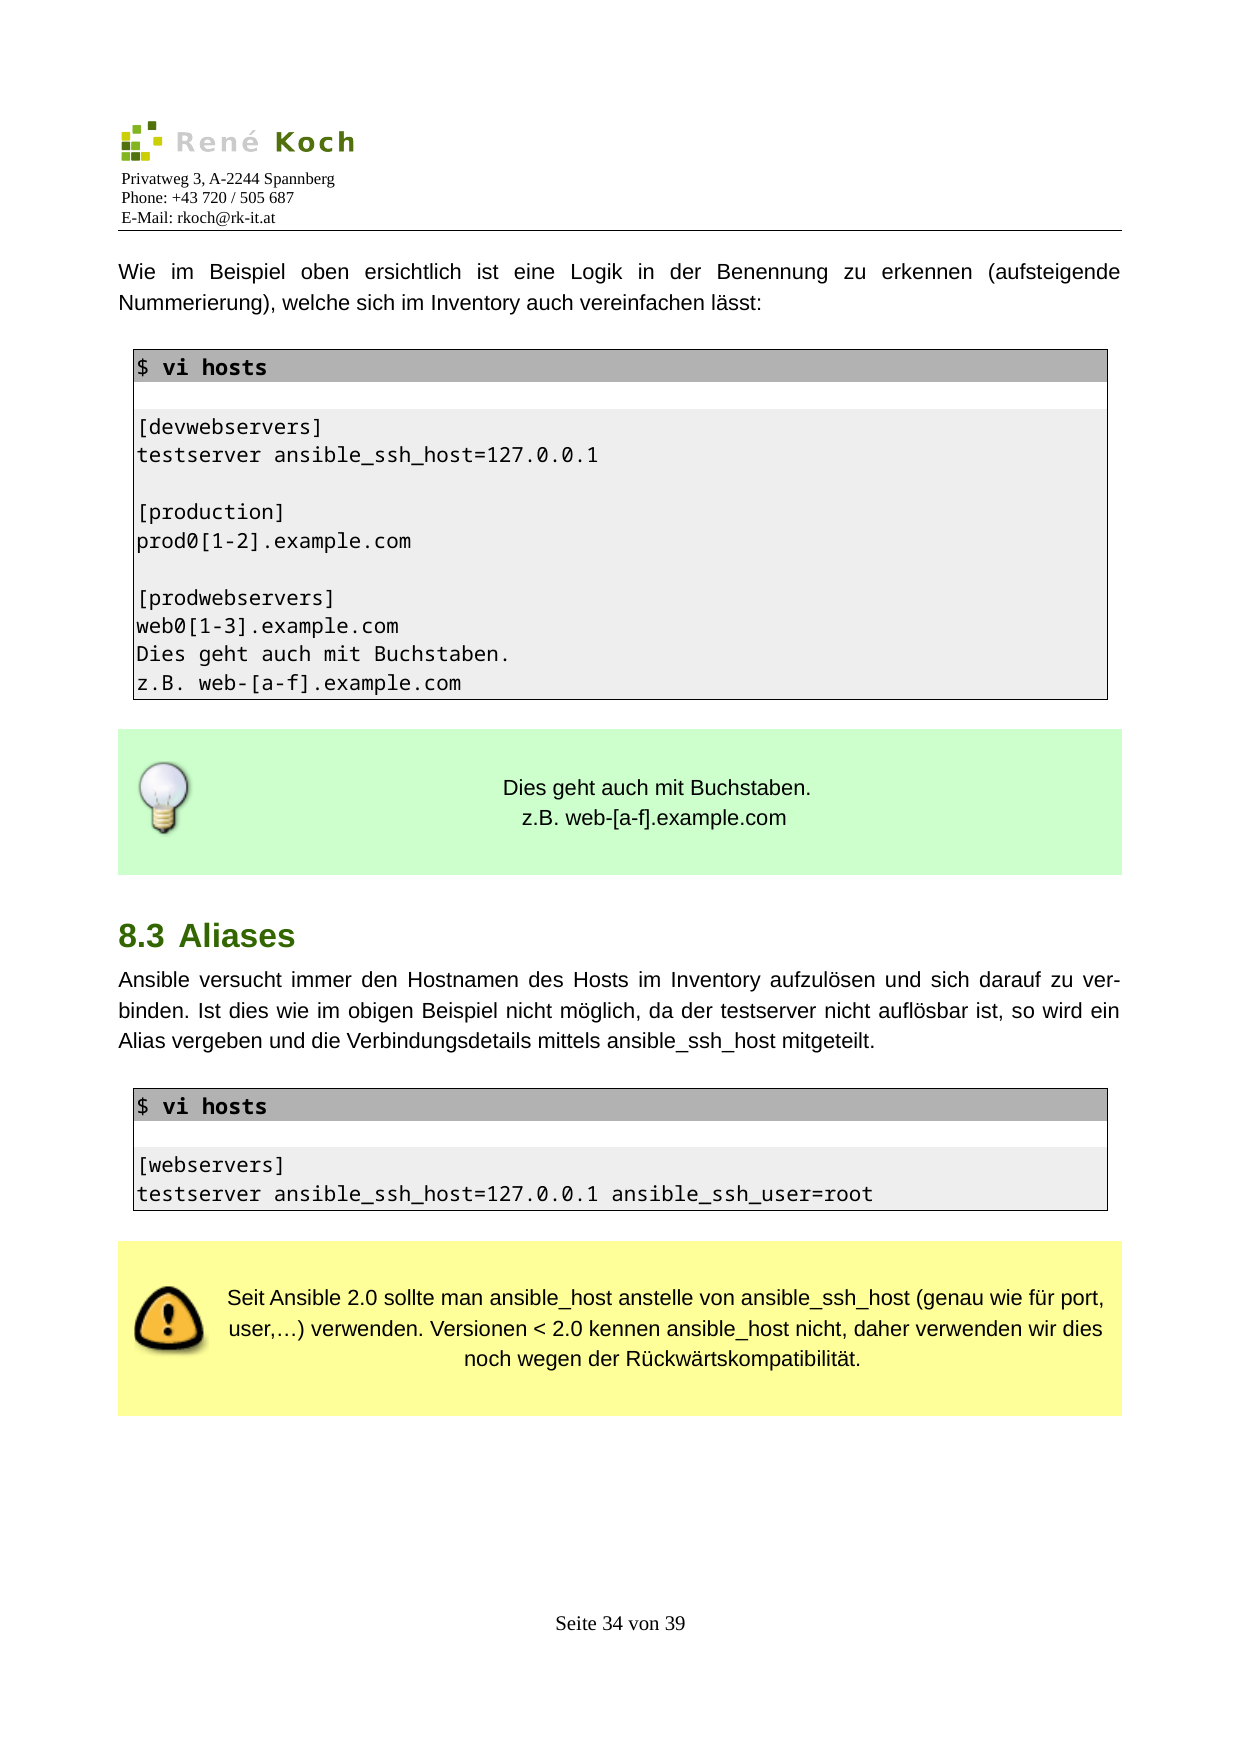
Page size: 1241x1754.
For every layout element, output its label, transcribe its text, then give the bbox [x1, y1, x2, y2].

subtitle Aliases [118, 916, 1122, 955]
text testserver ansible_ssh_host=127.0.0.1 ansible_ssh_user=root [134, 1176, 1107, 1210]
text web0[1-3].example.com [134, 608, 1107, 636]
text prod0[1-2].example.com [134, 523, 1107, 551]
text Seit Ansible 2.0 sollte man ansible_host anstelle von ansible_ssh_host (genau wie für port, user,…) verwenden. Versionen < 2.0 kennen ansible_host nicht, daher verwenden wir dies noch wegen der Rückwärtskompatibilität. [118, 1285, 1122, 1371]
text [devwebservers] [134, 409, 1107, 437]
text Dies geht auch mit Buchstaben. z.B. web-[a-f].example.com [134, 636, 1107, 699]
picture [134, 1282, 210, 1358]
text $ vi hosts [134, 1089, 1107, 1121]
text [prodwebservers] [134, 579, 1107, 608]
picture [121, 121, 354, 161]
text $ vi hosts [134, 350, 1107, 382]
text Wie im Beispiel oben ersichtlich ist eine Logik in der Benennung zu erkennen (aufsteigende Nummerierung), welche sich im Inventory auch vereinfachen lässt: [118, 259, 1122, 314]
text Dies geht auch mit Buchstaben. z.B. web-[a-f].example.com [203, 775, 1122, 830]
picture [128, 761, 203, 837]
text [production] [134, 494, 1107, 523]
text testserver ansible_ssh_host=127.0.0.1 [134, 437, 1107, 466]
text [webservers] [134, 1147, 1107, 1176]
text Ansible versucht immer den Hostnamen des Hosts im Inventory aufzulösen und sich darauf zu ver-binden. Ist dies wie im obigen Beispiel nicht möglich, da der testserver nicht auflösbar ist, so wird ein Alias vergeben und die Verbindungsdetails mittels ansible_ssh_host mitgeteilt. [118, 967, 1122, 1053]
